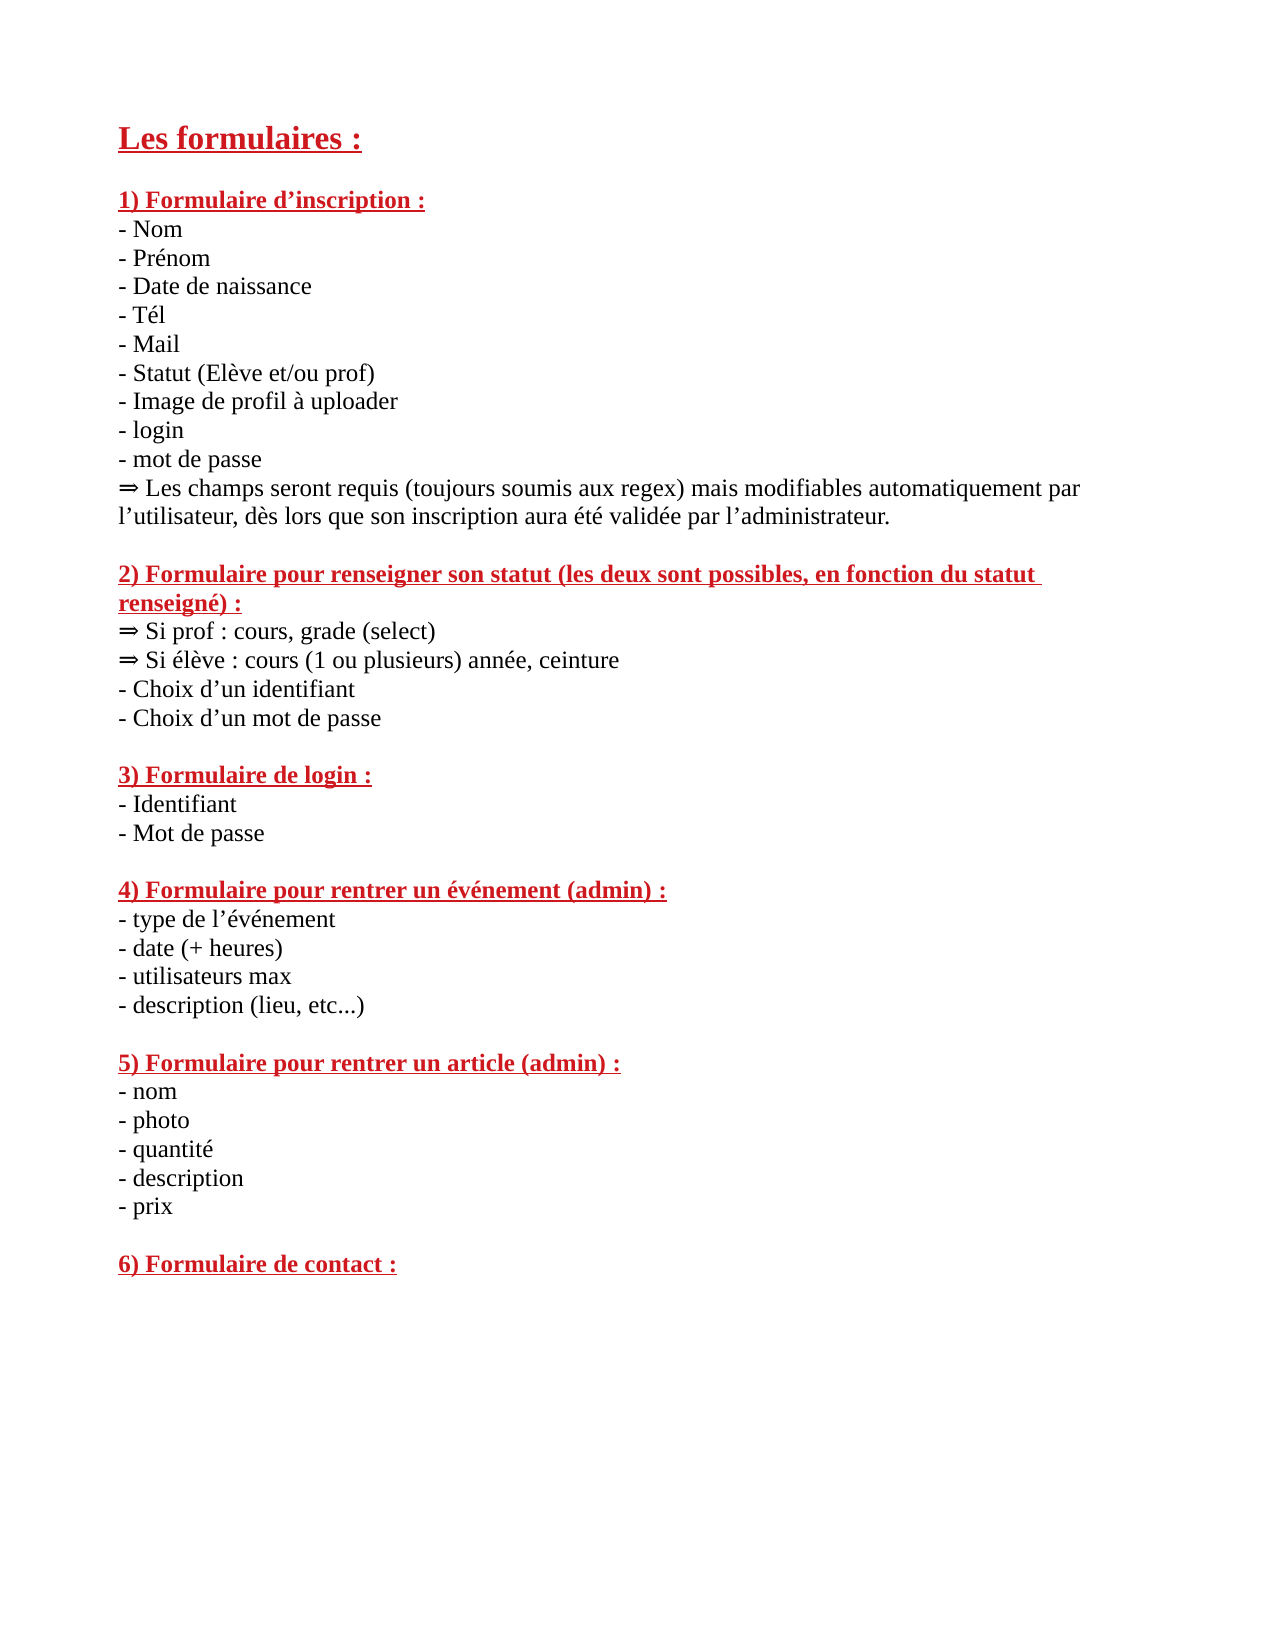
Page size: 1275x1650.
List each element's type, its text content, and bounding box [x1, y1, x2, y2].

text - mot de passe [118, 444, 1157, 473]
text - login [118, 415, 1157, 444]
text ⇒ Les champs seront requis (toujours soumis aux regex) mais modifiables automatiquement par l’utilisateur, dès lors que son inscription aura été validée par l’administrateur. [118, 473, 1157, 530]
text - Choix d’un mot de passe [118, 703, 1157, 731]
text ⇒ Si prof : cours, grade (select) [118, 616, 1157, 645]
text ⇒ Si élève : cours (1 ou plusieurs) année, ceinture [118, 645, 1157, 674]
text - Prénom [118, 243, 1157, 271]
text 4) Formulaire pour rentrer un événement (admin) : [118, 875, 1157, 904]
text - Tél [118, 300, 1157, 329]
text - photo [118, 1105, 1157, 1134]
text - Nom [118, 214, 1157, 243]
text - Statut (Elève et/ou prof) [118, 358, 1157, 386]
text 6) Formulaire de contact : [118, 1249, 1157, 1278]
text - description (lieu, etc...) [118, 990, 1157, 1019]
text - Choix d’un identifiant [118, 674, 1157, 703]
text - nom [118, 1076, 1157, 1105]
text - type de l’événement [118, 904, 1157, 933]
text - prix [118, 1191, 1157, 1220]
text - Mail [118, 329, 1157, 358]
text - Identifiant [118, 789, 1157, 818]
text Les formulaires : [118, 118, 1157, 156]
text - utilisateurs max [118, 961, 1157, 990]
text - date (+ heures) [118, 933, 1157, 961]
text 1) Formulaire d’inscription : [118, 185, 1157, 214]
text 2) Formulaire pour renseigner son statut (les deux sont possibles, en fonction du statut renseigné) : [118, 559, 1157, 616]
text 5) Formulaire pour rentrer un article (admin) : [118, 1048, 1157, 1076]
text - Mot de passe [118, 818, 1157, 846]
text 3) Formulaire de login : [118, 760, 1157, 789]
text - quantité [118, 1134, 1157, 1163]
text - Date de naissance [118, 271, 1157, 300]
text - description [118, 1163, 1157, 1191]
text - Image de profil à uploader [118, 386, 1157, 415]
